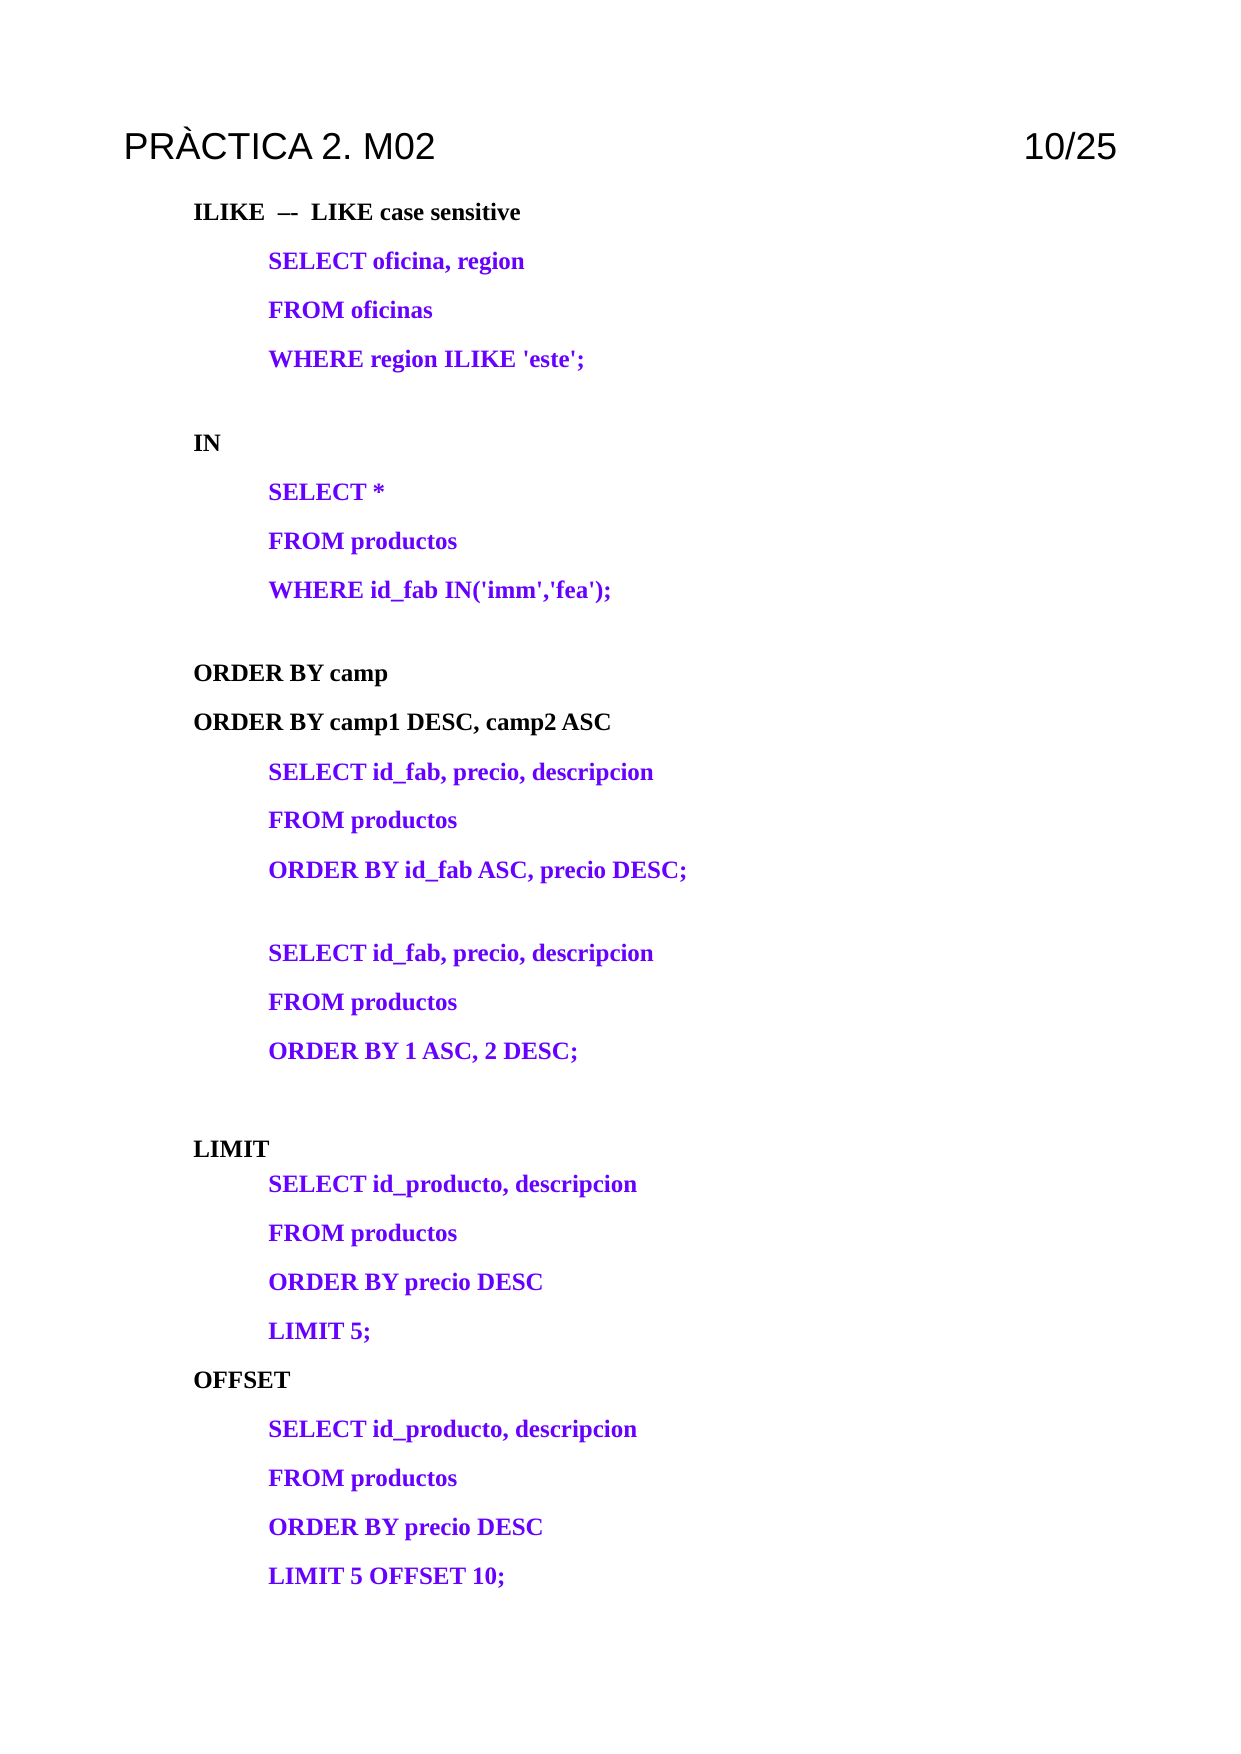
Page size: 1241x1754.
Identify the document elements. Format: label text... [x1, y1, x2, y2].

text FROM productos [268, 1463, 1122, 1492]
text FROM productos [268, 987, 1122, 1016]
text WHERE region ILIKE 'este'; [268, 344, 1122, 407]
text FROM productos [268, 806, 1122, 834]
text ORDER BY camp1 DESC, camp2 ASC [118, 707, 1122, 736]
text FROM oficinas [268, 295, 1122, 324]
text OFFSET [118, 1365, 1122, 1394]
text LIMIT 5 OFFSET 10; [268, 1561, 1122, 1590]
text FROM productos [268, 526, 1122, 554]
text SELECT id_fab, precio, descripcion [268, 904, 1122, 967]
text SELECT oficina, region [193, 246, 1122, 275]
text FROM productos [268, 1218, 1122, 1247]
text LIMIT SELECT id_producto, descripcion [118, 1134, 1122, 1198]
text ORDER BY camp [118, 624, 1122, 687]
text SELECT id_producto, descripcion [268, 1414, 1122, 1443]
text ILIKE –- LIKE case sensitive [193, 197, 1122, 226]
text ORDER BY id_fab ASC, precio DESC; [268, 855, 1122, 883]
text WHERE id_fab IN('imm','fea'); [268, 575, 1122, 604]
text ORDER BY precio DESC [268, 1512, 1122, 1541]
text SELECT id_fab, precio, descripcion [268, 757, 1122, 785]
text SELECT * [193, 477, 1122, 506]
text ORDER BY precio DESC [268, 1267, 1122, 1296]
text ORDER BY 1 ASC, 2 DESC; [268, 1036, 1122, 1065]
text LIMIT 5; [268, 1316, 1122, 1345]
text IN [193, 428, 1122, 456]
